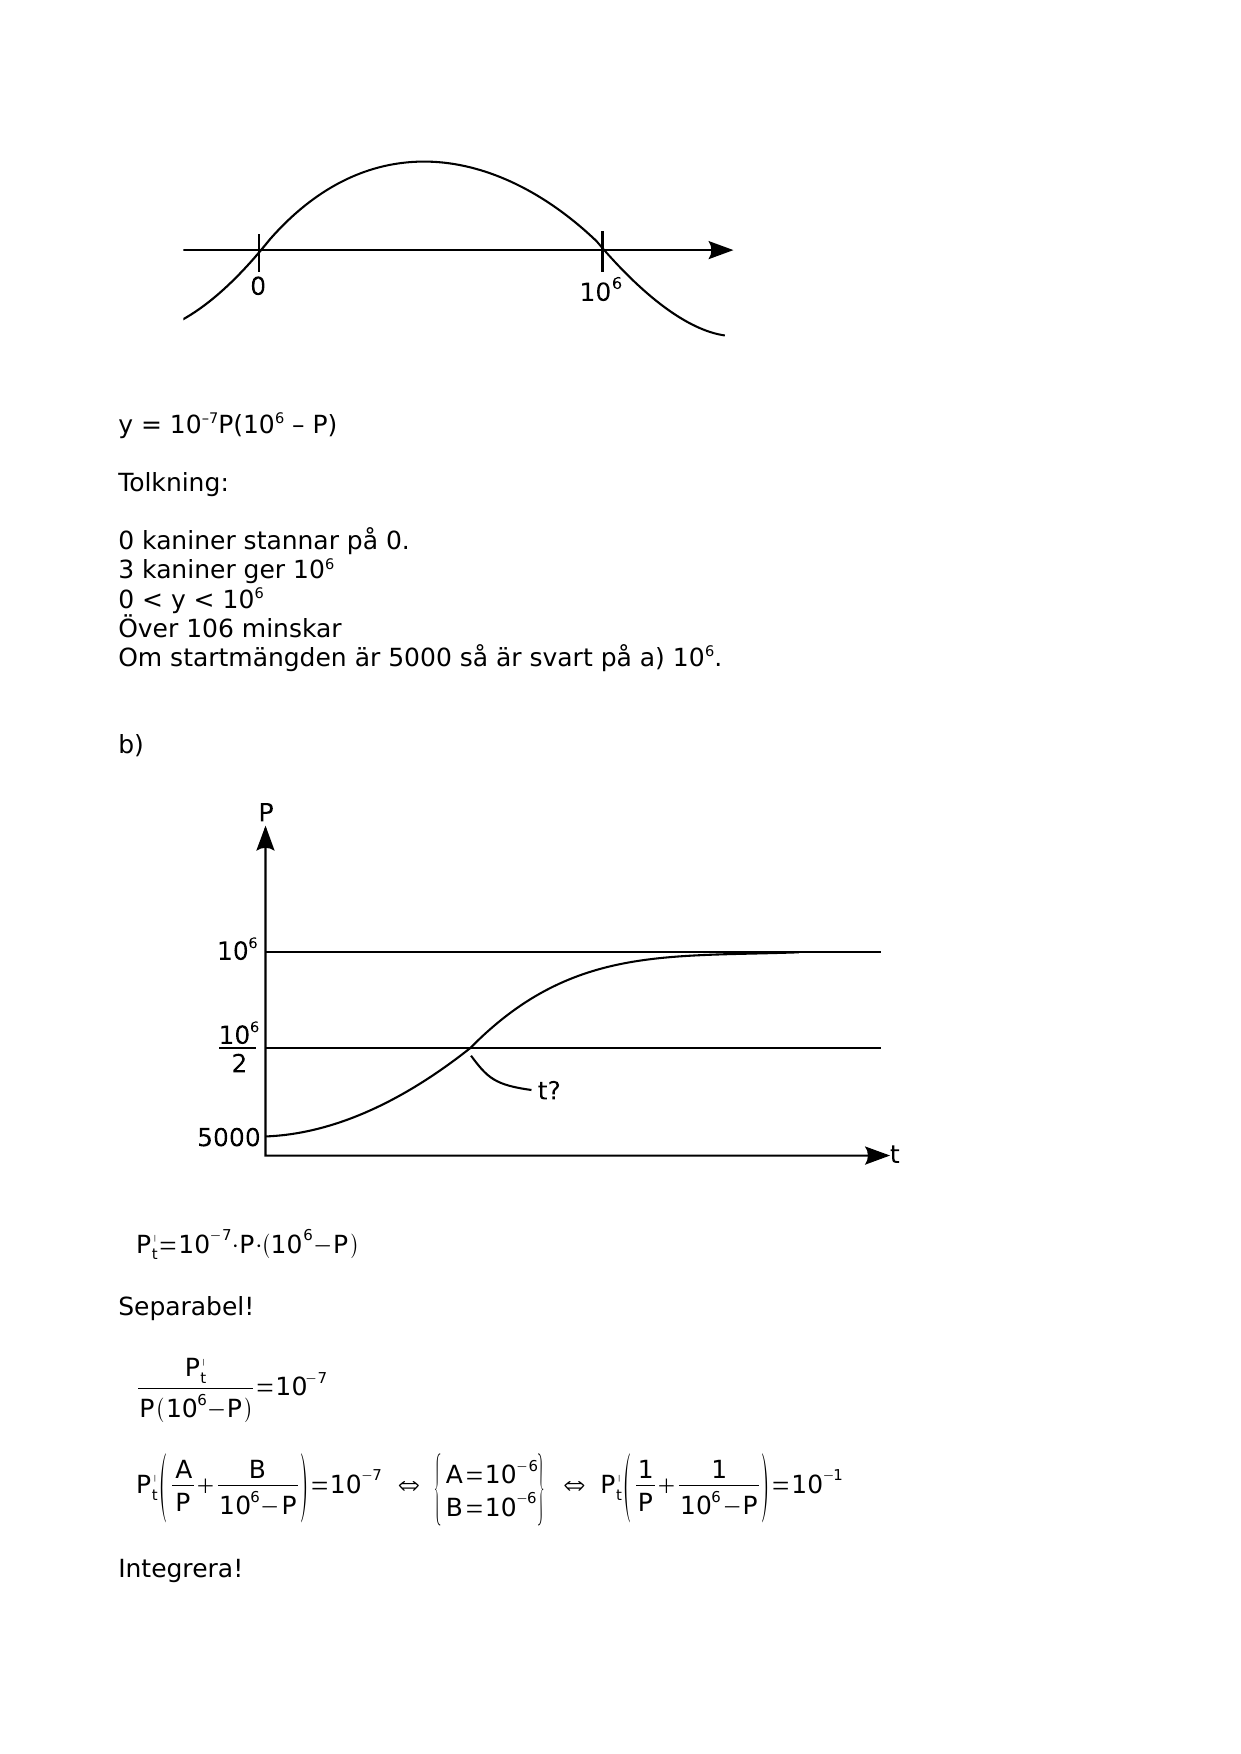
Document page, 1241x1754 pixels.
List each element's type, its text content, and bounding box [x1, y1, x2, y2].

text Över 106 minskar [118, 614, 1122, 643]
text Integrera! [118, 1555, 1122, 1584]
text b) [118, 731, 1122, 760]
text 3 kaniner ger 106 [118, 556, 1122, 585]
text 0 < y < 106 [118, 585, 1122, 614]
text y = 10–7P(106 – P) [118, 410, 1122, 439]
text Om startmängden är 5000 så är svart på a) 106. [118, 643, 1122, 672]
text Tolkning: [118, 468, 1122, 497]
text 0 kaniner stannar på 0. [118, 526, 1122, 556]
text Separabel! [118, 1292, 1122, 1321]
